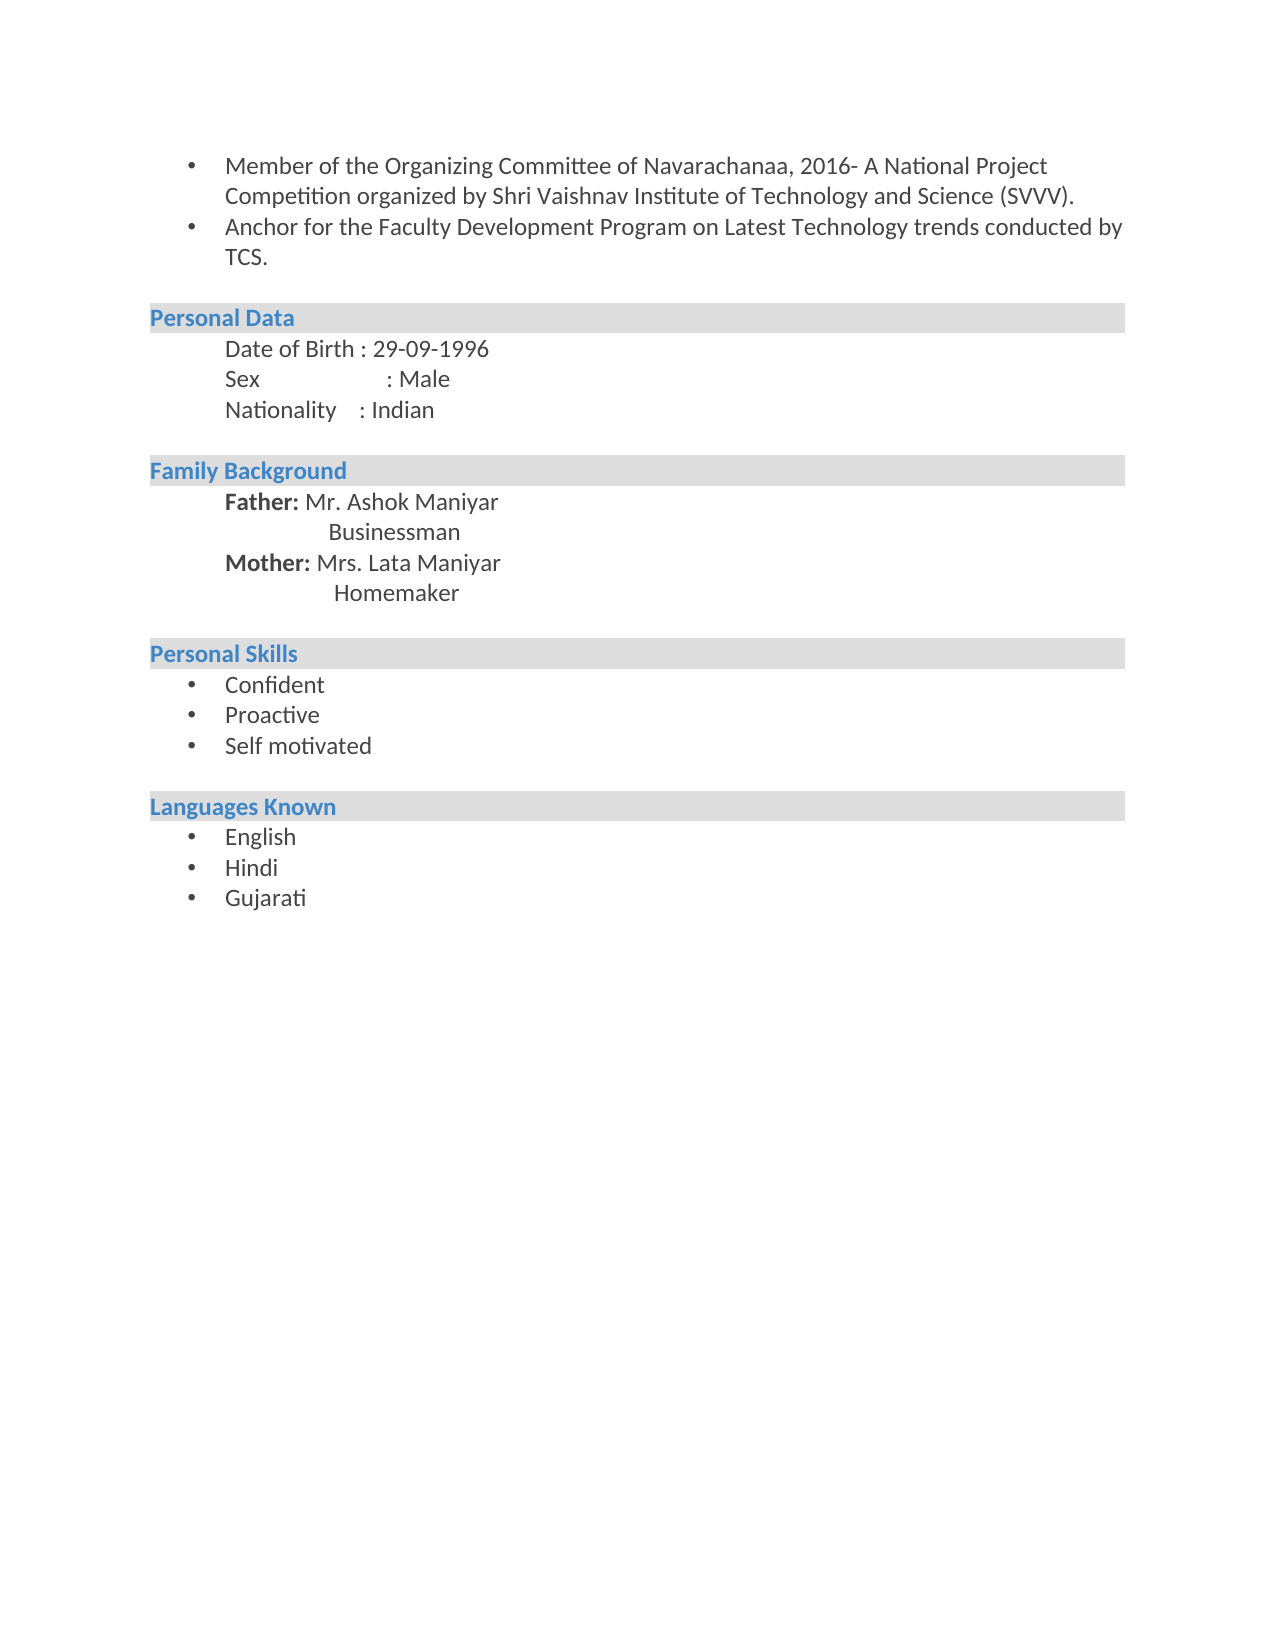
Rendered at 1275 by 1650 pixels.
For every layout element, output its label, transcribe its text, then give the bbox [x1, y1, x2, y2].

list Confident [187, 669, 1125, 699]
list Proactive [187, 699, 1125, 730]
list Hindi [187, 852, 1125, 882]
text Mother: Mrs. Lata Maniyar [150, 547, 1125, 577]
text Family Background [150, 455, 1125, 486]
list Anchor for the Faculty Development Program on Latest Technology trends conducted by TCS. [187, 211, 1125, 272]
text Personal Skills [150, 638, 1125, 669]
list Gujarati [187, 882, 1125, 913]
list Member of the Organizing Committee of Navarachanaa, 2016- A National Project Competition organized by Shri Vaishnav Institute of Technology and Science (SVVV). [187, 150, 1125, 211]
text Languages Known [150, 791, 1125, 821]
text Date of Birth : 29-09-1996 [150, 333, 1125, 364]
text Sex : Male [150, 364, 1125, 394]
text Father: Mr. Ashok Maniyar [150, 486, 1125, 516]
text Homemaker [150, 577, 1125, 608]
list English [187, 821, 1125, 852]
text Personal Data [150, 303, 1125, 333]
text Nationality : Indian [150, 394, 1125, 425]
list Self motivated [187, 730, 1125, 760]
text Businessman [150, 516, 1125, 547]
